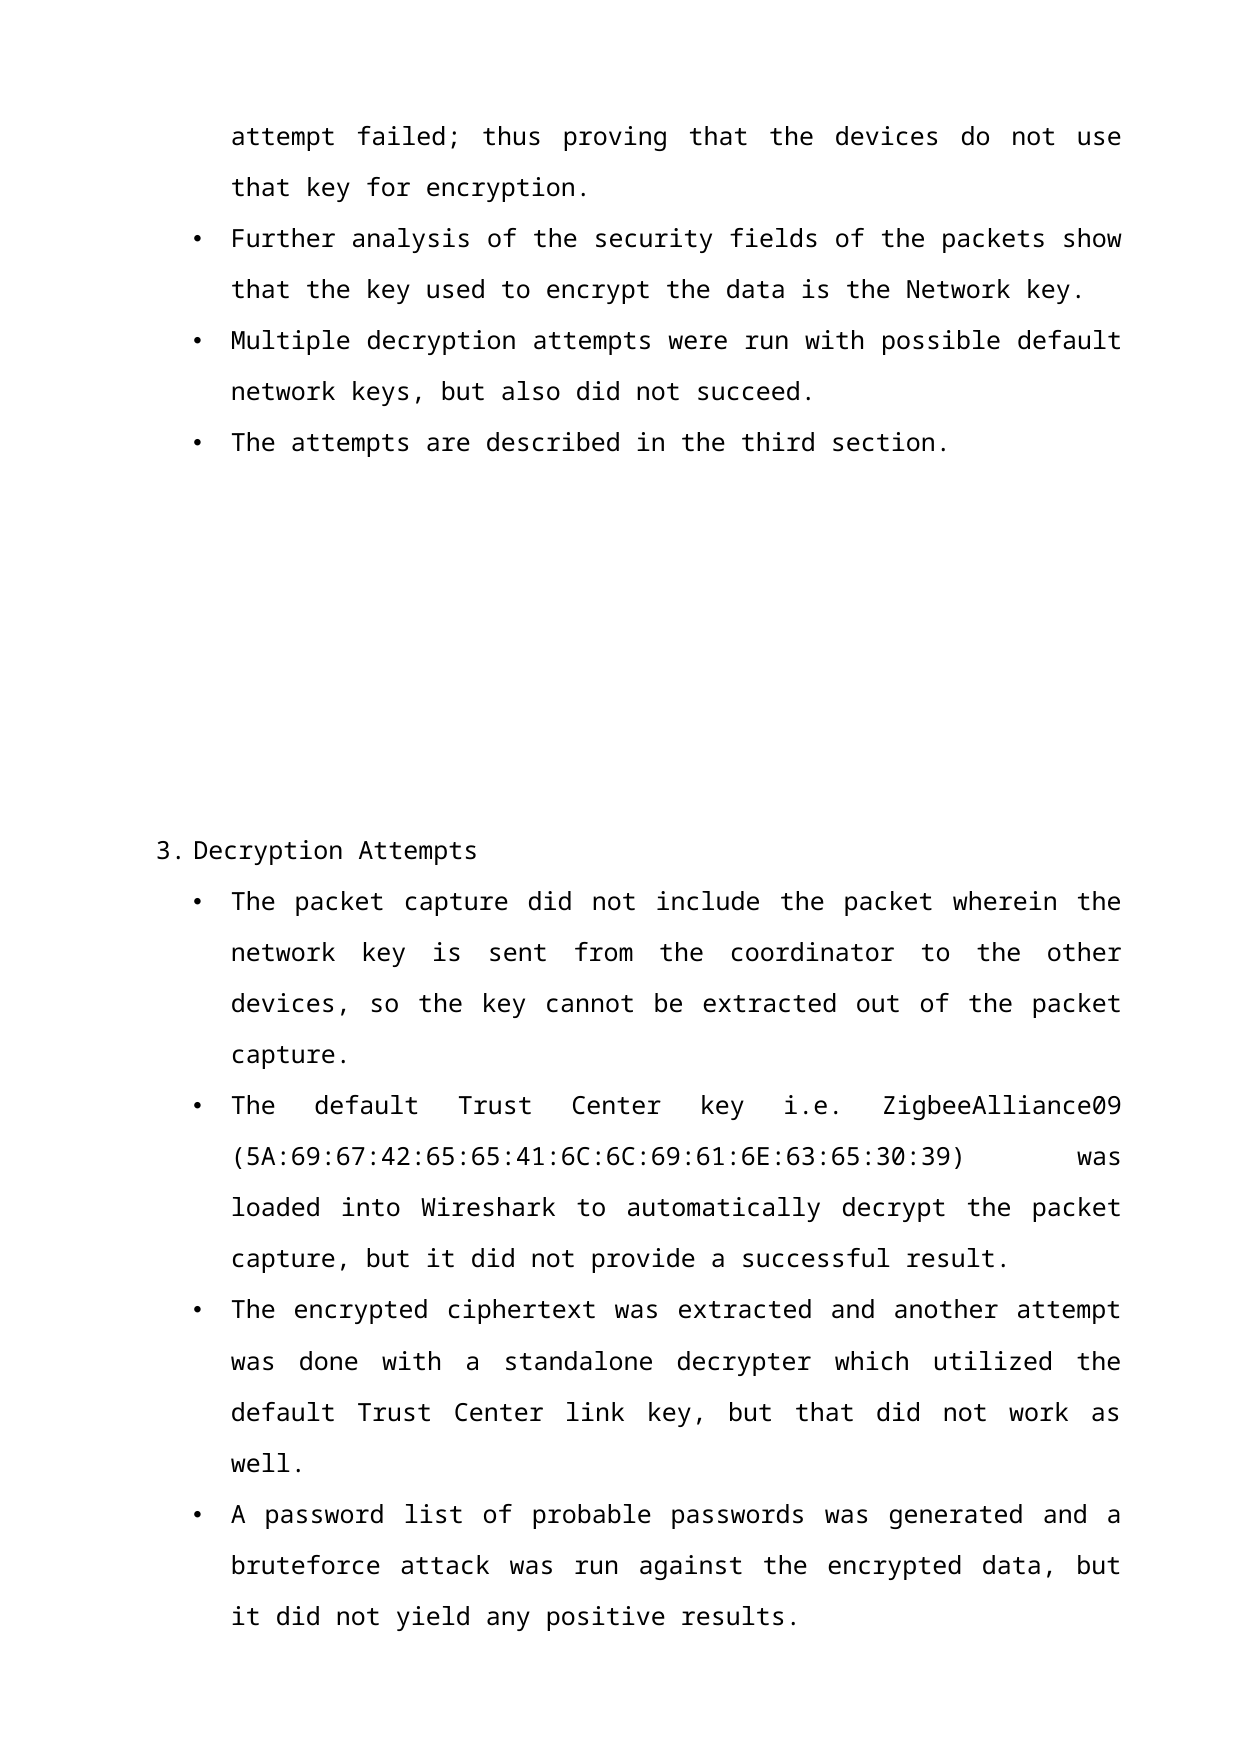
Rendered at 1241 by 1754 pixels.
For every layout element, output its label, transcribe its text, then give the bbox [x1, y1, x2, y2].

list The encrypted ciphertext was extracted and another attempt was done with a standalone decrypter which utilized the default Trust Center link key, but that did not work as well. [193, 1292, 1122, 1479]
list The default Trust Center key i.e. ZigbeeAlliance09 (5A:69:67:42:65:65:41:6C:6C:69:61:6E:63:65:30:39) was loaded into Wireshark to automatically decrypt the packet capture, but it did not provide a successful result. [193, 1088, 1122, 1275]
list A password list of probable passwords was generated and a bruteforce attack was run against the encrypted data, but it did not yield any positive results. [193, 1496, 1122, 1632]
list The packet capture did not include the packet wherein the network key is sent from the coordinator to the other devices, so the key cannot be extracted out of the packet capture. [193, 884, 1122, 1071]
list attempt failed; thus proving that the devices do not use that key for encryption. [193, 118, 1122, 203]
list Multiple decryption attempts were run with possible default network keys, but also did not succeed. [193, 322, 1122, 407]
list The attempts are described in the third section. [193, 424, 1122, 458]
list Decryption Attempts [156, 833, 1122, 867]
list Further analysis of the security fields of the packets show that the key used to encrypt the data is the Network key. [193, 220, 1122, 305]
